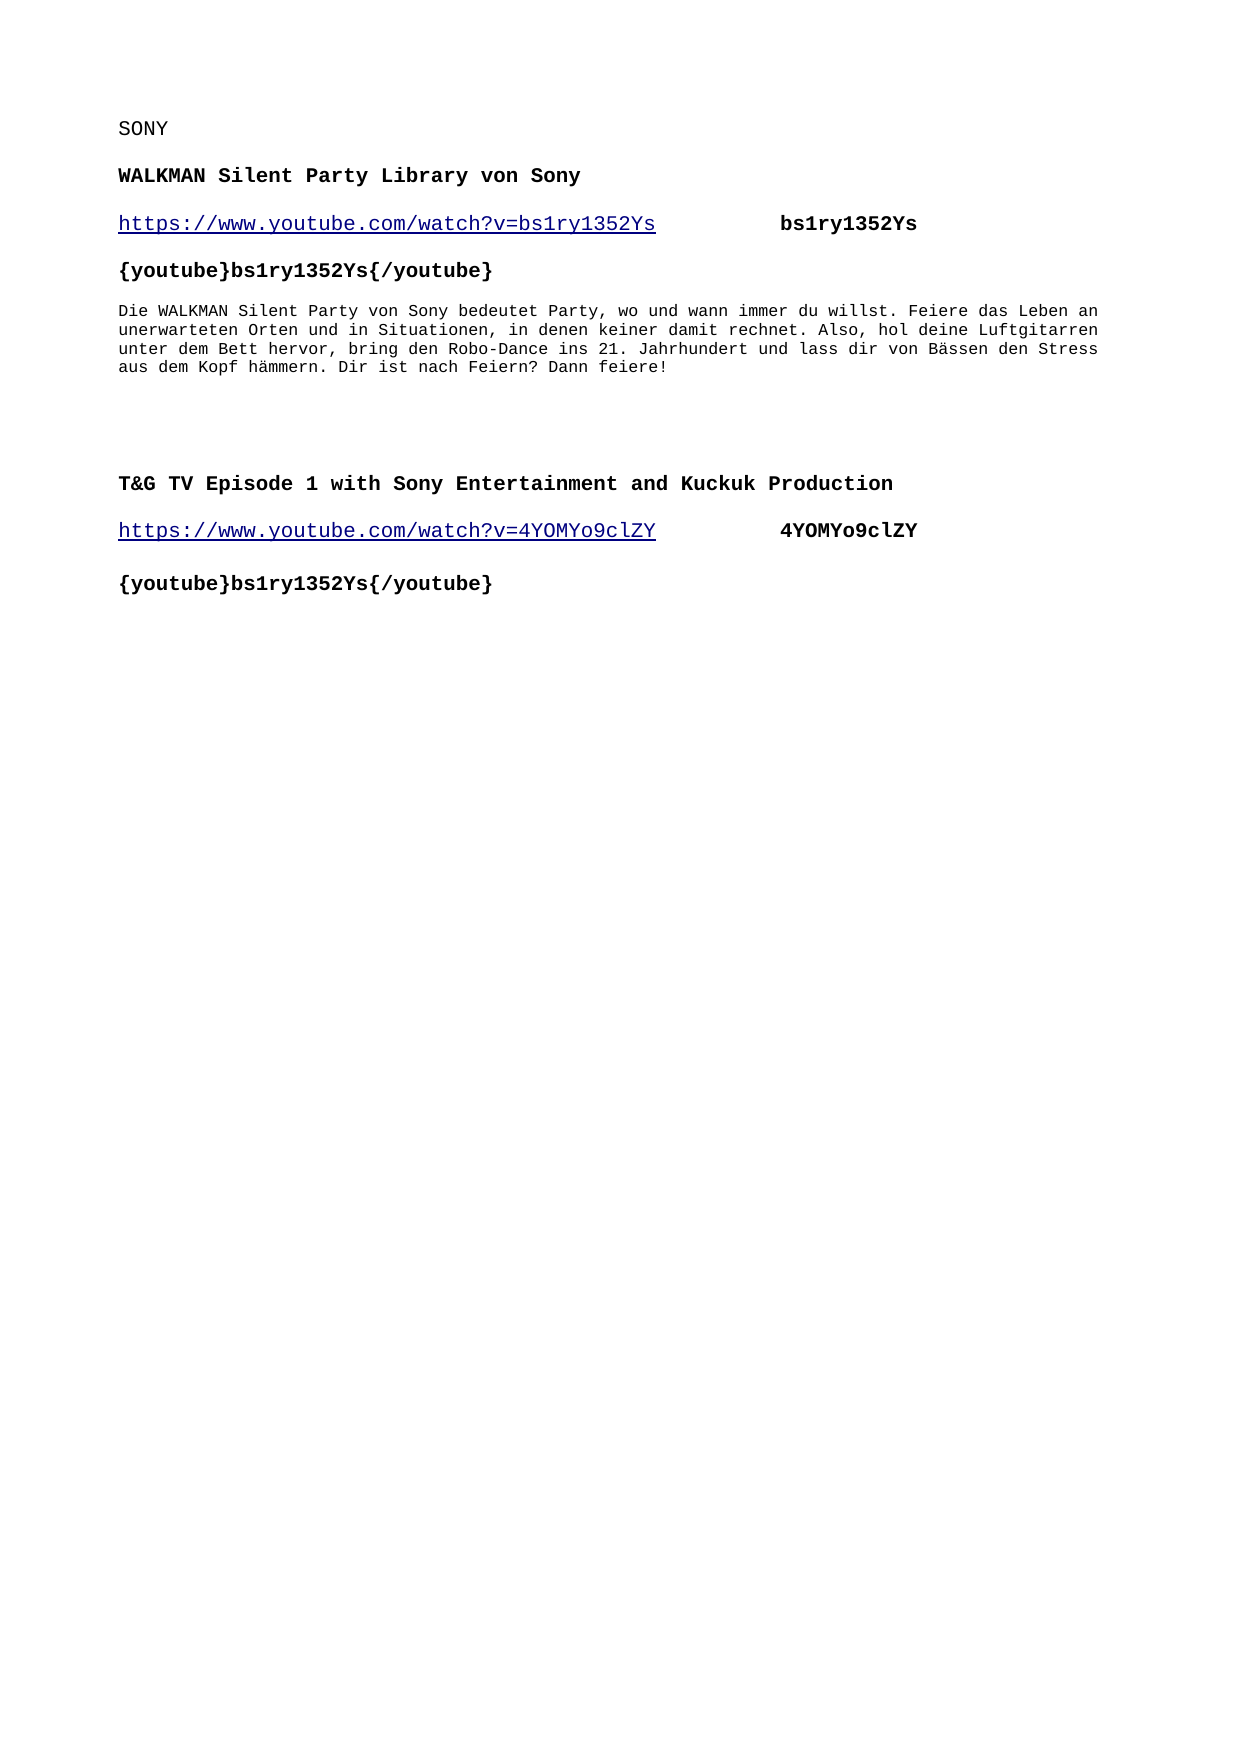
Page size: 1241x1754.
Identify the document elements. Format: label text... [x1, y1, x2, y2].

text https://www.youtube.com/watch?v=4YOMYo9clZY 4YOMYo9clZY [118, 520, 1122, 543]
text T&G TV Episode 1 with Sony Entertainment and Kuckuk Production [118, 472, 1122, 496]
text {youtube}bs1ry1352Ys{/youtube} [118, 573, 1122, 597]
text {youtube}bs1ry1352Ys{/youtube} [118, 260, 1122, 284]
text WALKMAN Silent Party Library von Sony [118, 165, 1122, 189]
text https://www.youtube.com/watch?v=bs1ry1352Ys bs1ry1352Ys [118, 213, 1122, 236]
text Die WALKMAN Silent Party von Sony bedeutet Party, wo und wann immer du willst. Feiere das Leben an unerwarteten Orten und in Situationen, in denen keiner damit rechnet. Also, hol deine Luftgitarren unter dem Bett hervor, bring den Robo-Dance ins 21. Jahrhundert und lass dir von Bässen den Stress aus dem Kopf hämmern. Dir ist nach Feiern? Dann feiere! [118, 302, 1122, 378]
text SONY [118, 118, 1122, 142]
